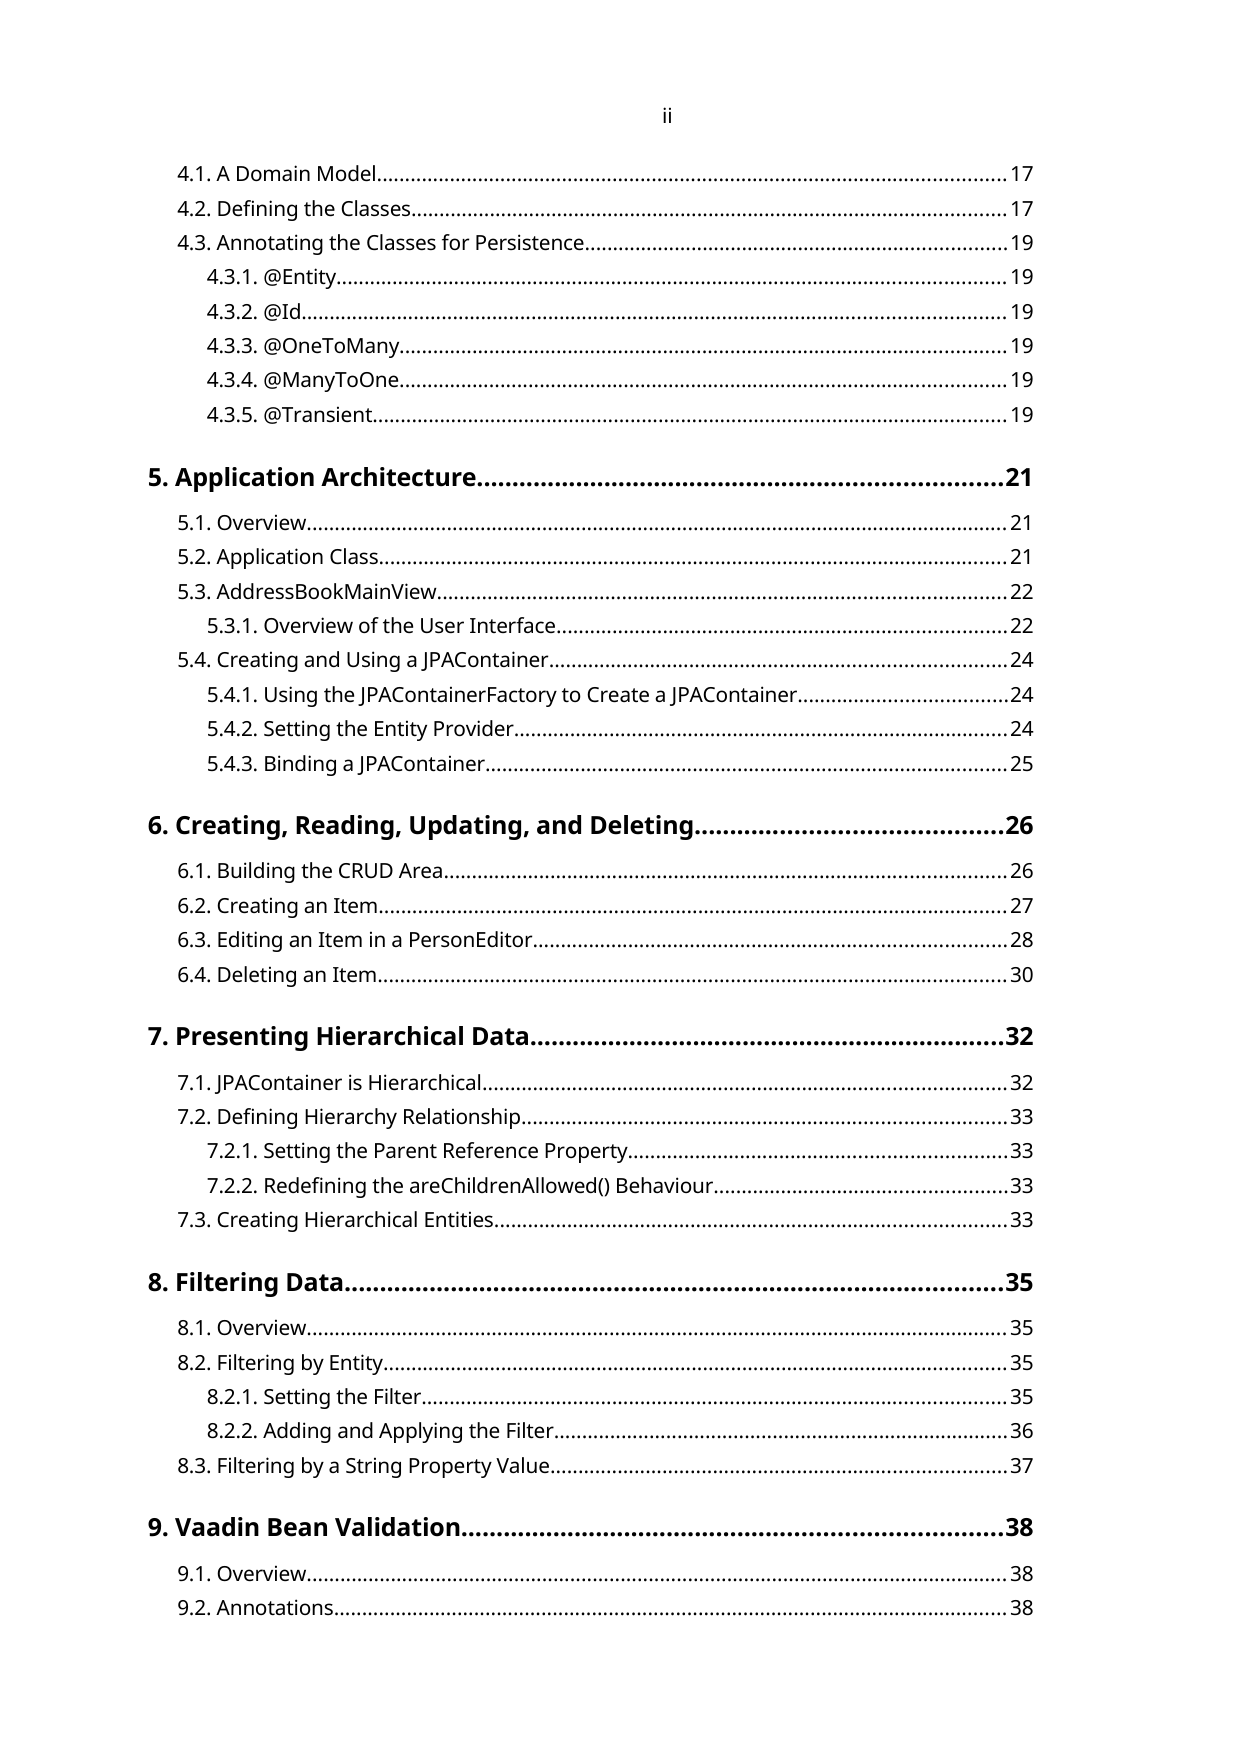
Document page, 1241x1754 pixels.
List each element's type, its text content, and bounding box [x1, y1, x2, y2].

text 4.3. Annotating the Classes for Persistence 19 [177, 228, 1033, 257]
text 6.2. Creating an Item 27 [177, 891, 1033, 919]
text 5.2. Application Class 21 [177, 542, 1033, 571]
text 5.4. Creating and Using a JPAContainer 24 [177, 646, 1033, 674]
text 5.4.1. Using the JPAContainerFactory to Create a JPAContainer 24 [207, 680, 1033, 708]
text 9.1. Overview 38 [177, 1559, 1033, 1587]
text 8.2. Filtering by Entity 35 [177, 1348, 1033, 1376]
text 8.3. Filtering by a String Property Value 37 [177, 1451, 1033, 1479]
text 8.1. Overview 35 [177, 1313, 1033, 1342]
text 7.2.2. Redefining the areChildrenAllowed() Behaviour 33 [207, 1171, 1033, 1199]
text 9.2. Annotations 38 [177, 1593, 1033, 1622]
text 5.4.2. Setting the Entity Provider 24 [207, 714, 1033, 743]
text 5.1. Overview 21 [177, 508, 1033, 536]
text 6.3. Editing an Item in a PersonEditor 28 [177, 925, 1033, 954]
text 8.2.1. Setting the Filter 35 [207, 1382, 1033, 1411]
text 5.3.1. Overview of the User Interface 22 [207, 611, 1033, 639]
text 6.4. Deleting an Item 30 [177, 960, 1033, 988]
text 7.3. Creating Hierarchical Entities 33 [177, 1205, 1033, 1234]
text 4.2. Defining the Classes 17 [177, 194, 1033, 222]
text 7.2. Defining Hierarchy Relationship 33 [177, 1102, 1033, 1131]
text 4.3.1. @Entity 19 [207, 262, 1033, 291]
text 4.3.2. @Id 19 [207, 297, 1033, 325]
text 7. Presenting Hierarchical Data 32 [148, 1019, 1033, 1053]
text 7.2.1. Setting the Parent Reference Property 33 [207, 1137, 1033, 1165]
text 4.3.3. @OneToMany 19 [207, 331, 1033, 360]
text 6. Creating, Reading, Updating, and Deleting 26 [148, 808, 1033, 842]
text 8.2.2. Adding and Applying the Filter 36 [207, 1416, 1033, 1445]
text 7.1. JPAContainer is Hierarchical 32 [177, 1068, 1033, 1096]
text 9. Vaadin Bean Validation 38 [148, 1510, 1033, 1544]
text 4.3.5. @Transient 19 [207, 400, 1033, 428]
text 4.3.4. @ManyToOne 19 [207, 366, 1033, 394]
text 5.3. AddressBookMainView 22 [177, 577, 1033, 605]
text 5.4.3. Binding a JPAContainer 25 [207, 749, 1033, 777]
text 4.1. A Domain Model 17 [177, 159, 1033, 188]
text 6.1. Building the CRUD Area 26 [177, 857, 1033, 885]
text 5. Application Architecture 21 [148, 459, 1033, 493]
text 8. Filtering Data 35 [148, 1264, 1033, 1298]
